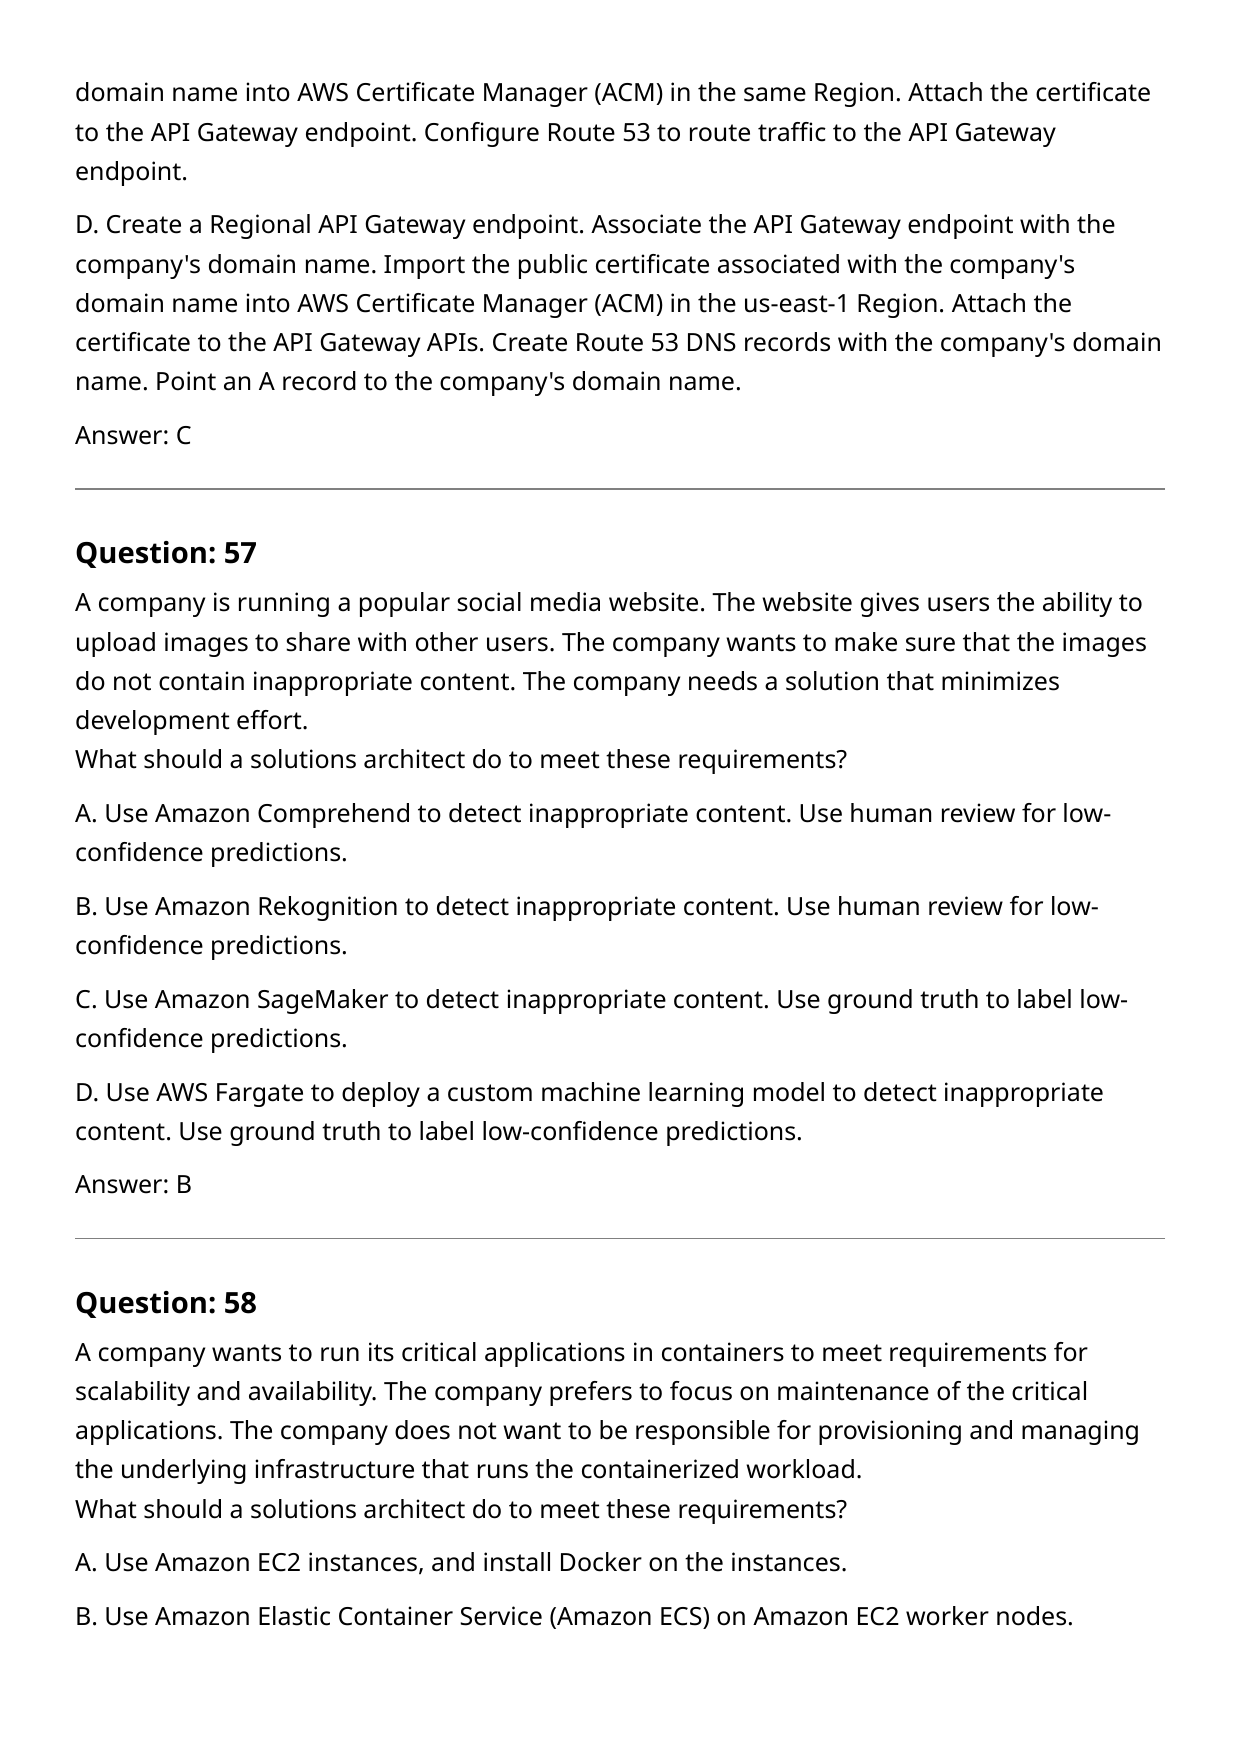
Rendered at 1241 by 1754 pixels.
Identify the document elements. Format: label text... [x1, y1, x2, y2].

text A company is running a popular social media website. The website gives users the ability to upload images to share with other users. The company wants to make sure that the images do not contain inappropriate content. The company needs a solution that minimizes development effort. What should a solutions architect do to meet these requirements? [75, 585, 1165, 776]
text D. Use AWS Fargate to deploy a custom machine learning model to detect inappropriate content. Use ground truth to label low-confidence predictions. [75, 1074, 1165, 1147]
text domain name into AWS Certificate Manager (ACM) in the same Region. Attach the certificate to the API Gateway endpoint. Configure Route 53 to route traffic to the API Gateway endpoint. [75, 75, 1165, 187]
text A. Use Amazon Comprehend to detect inappropriate content. Use human review for low-confidence predictions. [75, 795, 1165, 869]
text B. Use Amazon Rekognition to detect inappropriate content. Use human review for low-confidence predictions. [75, 888, 1165, 962]
text Answer: B [75, 1167, 1165, 1201]
text Answer: C [75, 417, 1165, 452]
subtitle Question: 58 [75, 1282, 1165, 1322]
text B. Use Amazon Elastic Container Service (Amazon ECS) on Amazon EC2 worker nodes. [75, 1599, 1165, 1633]
text D. Create a Regional API Gateway endpoint. Associate the API Gateway endpoint with the company's domain name. Import the public certificate associated with the company's domain name into AWS Certificate Manager (ACM) in the us-east-1 Region. Attach the certificate to the API Gateway APIs. Create Route 53 DNS records with the company's domain name. Point an A record to the company's domain name. [75, 207, 1165, 398]
subtitle Question: 57 [75, 533, 1165, 572]
text A. Use Amazon EC2 instances, and install Docker on the instances. [75, 1545, 1165, 1579]
text A company wants to run its critical applications in containers to meet requirements for scalability and availability. The company prefers to focus on maintenance of the critical applications. The company does not want to be responsible for provisioning and managing the underlying infrastructure that runs the containerized workload. What should a solutions architect do to meet these requirements? [75, 1334, 1165, 1525]
text C. Use Amazon SageMaker to detect inappropriate content. Use ground truth to label low-confidence predictions. [75, 981, 1165, 1054]
